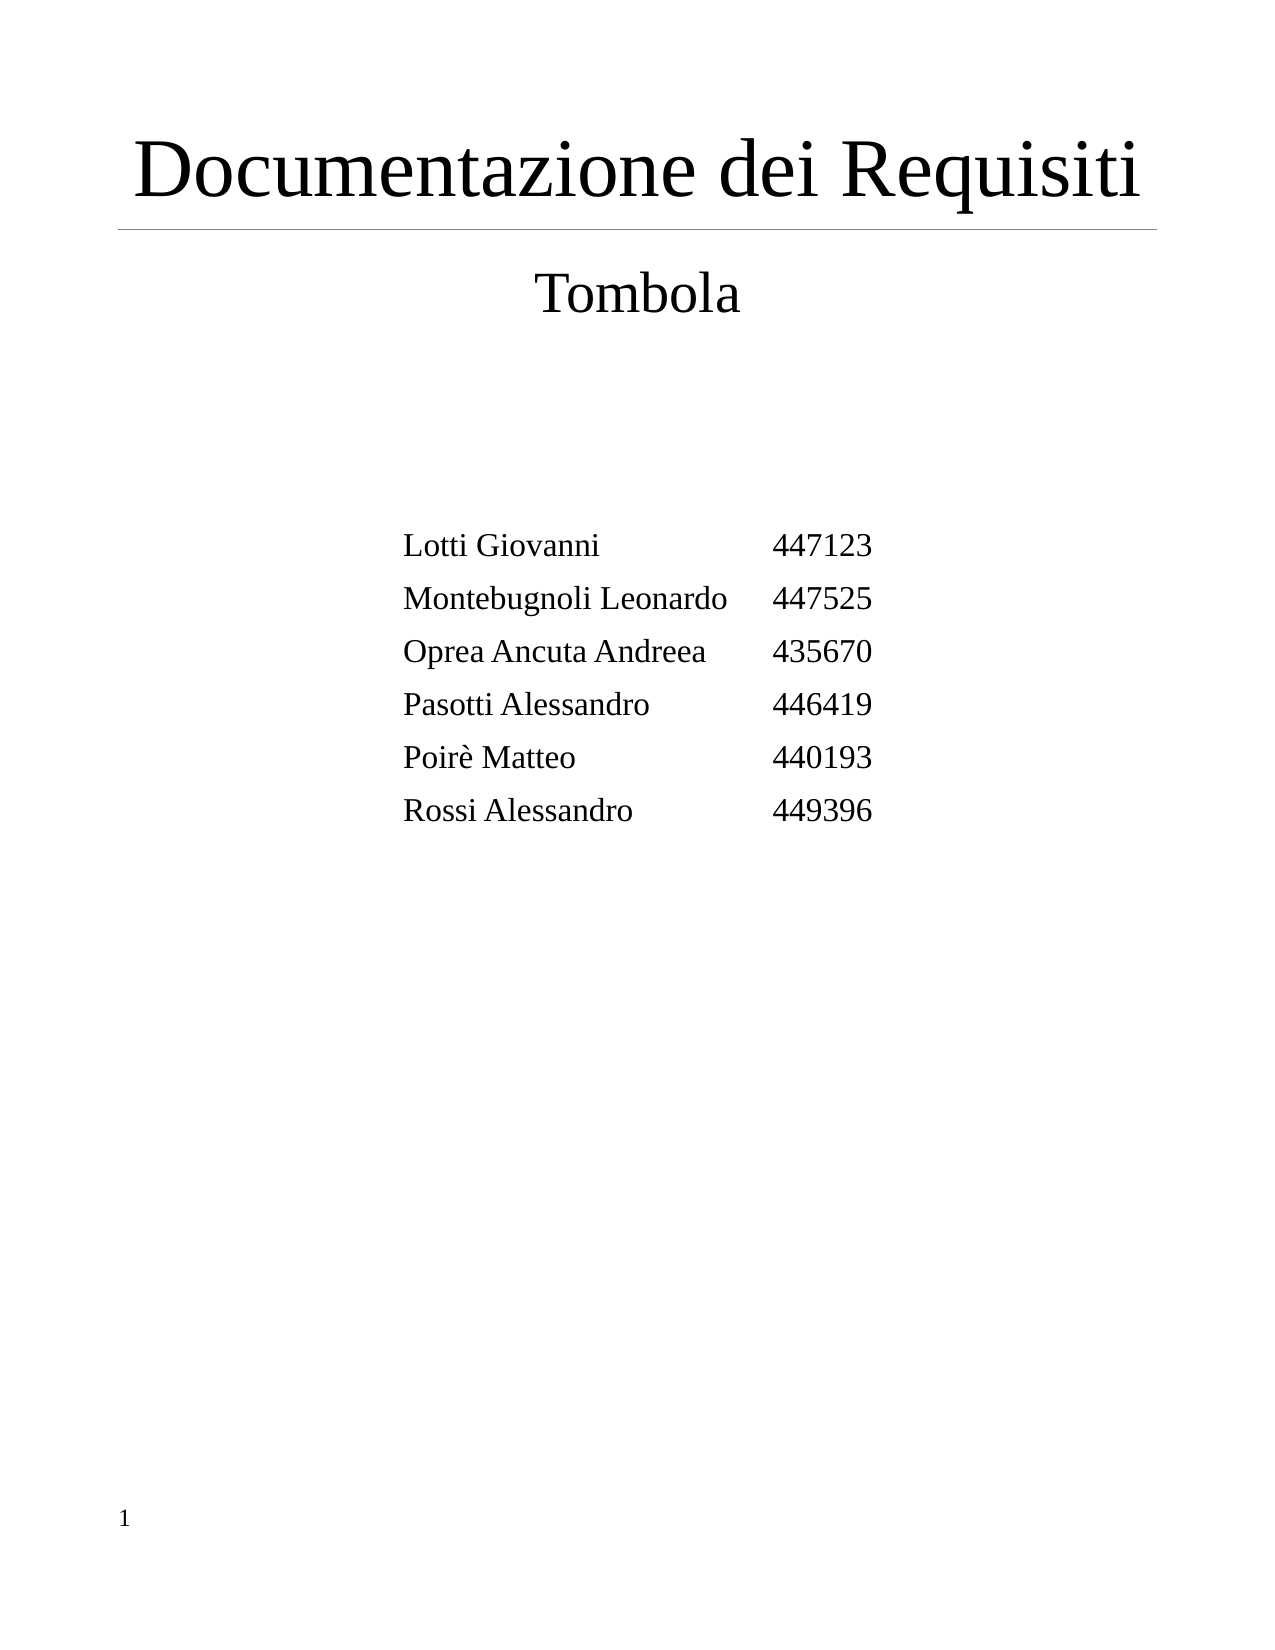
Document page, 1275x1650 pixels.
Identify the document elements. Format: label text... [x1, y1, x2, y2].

text Montebugnoli Leonardo 447525 [118, 579, 1157, 617]
text Rossi Alessandro 449396 [118, 790, 1157, 829]
text Oprea Ancuta Andreea 435670 [118, 632, 1157, 670]
text Tombola [118, 258, 1157, 325]
text Pasotti Alessandro 446419 [118, 684, 1157, 723]
text Poirè Matteo 440193 [118, 737, 1157, 776]
text Documentazione dei Requisiti [118, 118, 1157, 214]
text Lotti Giovanni 447123 [118, 526, 1157, 564]
